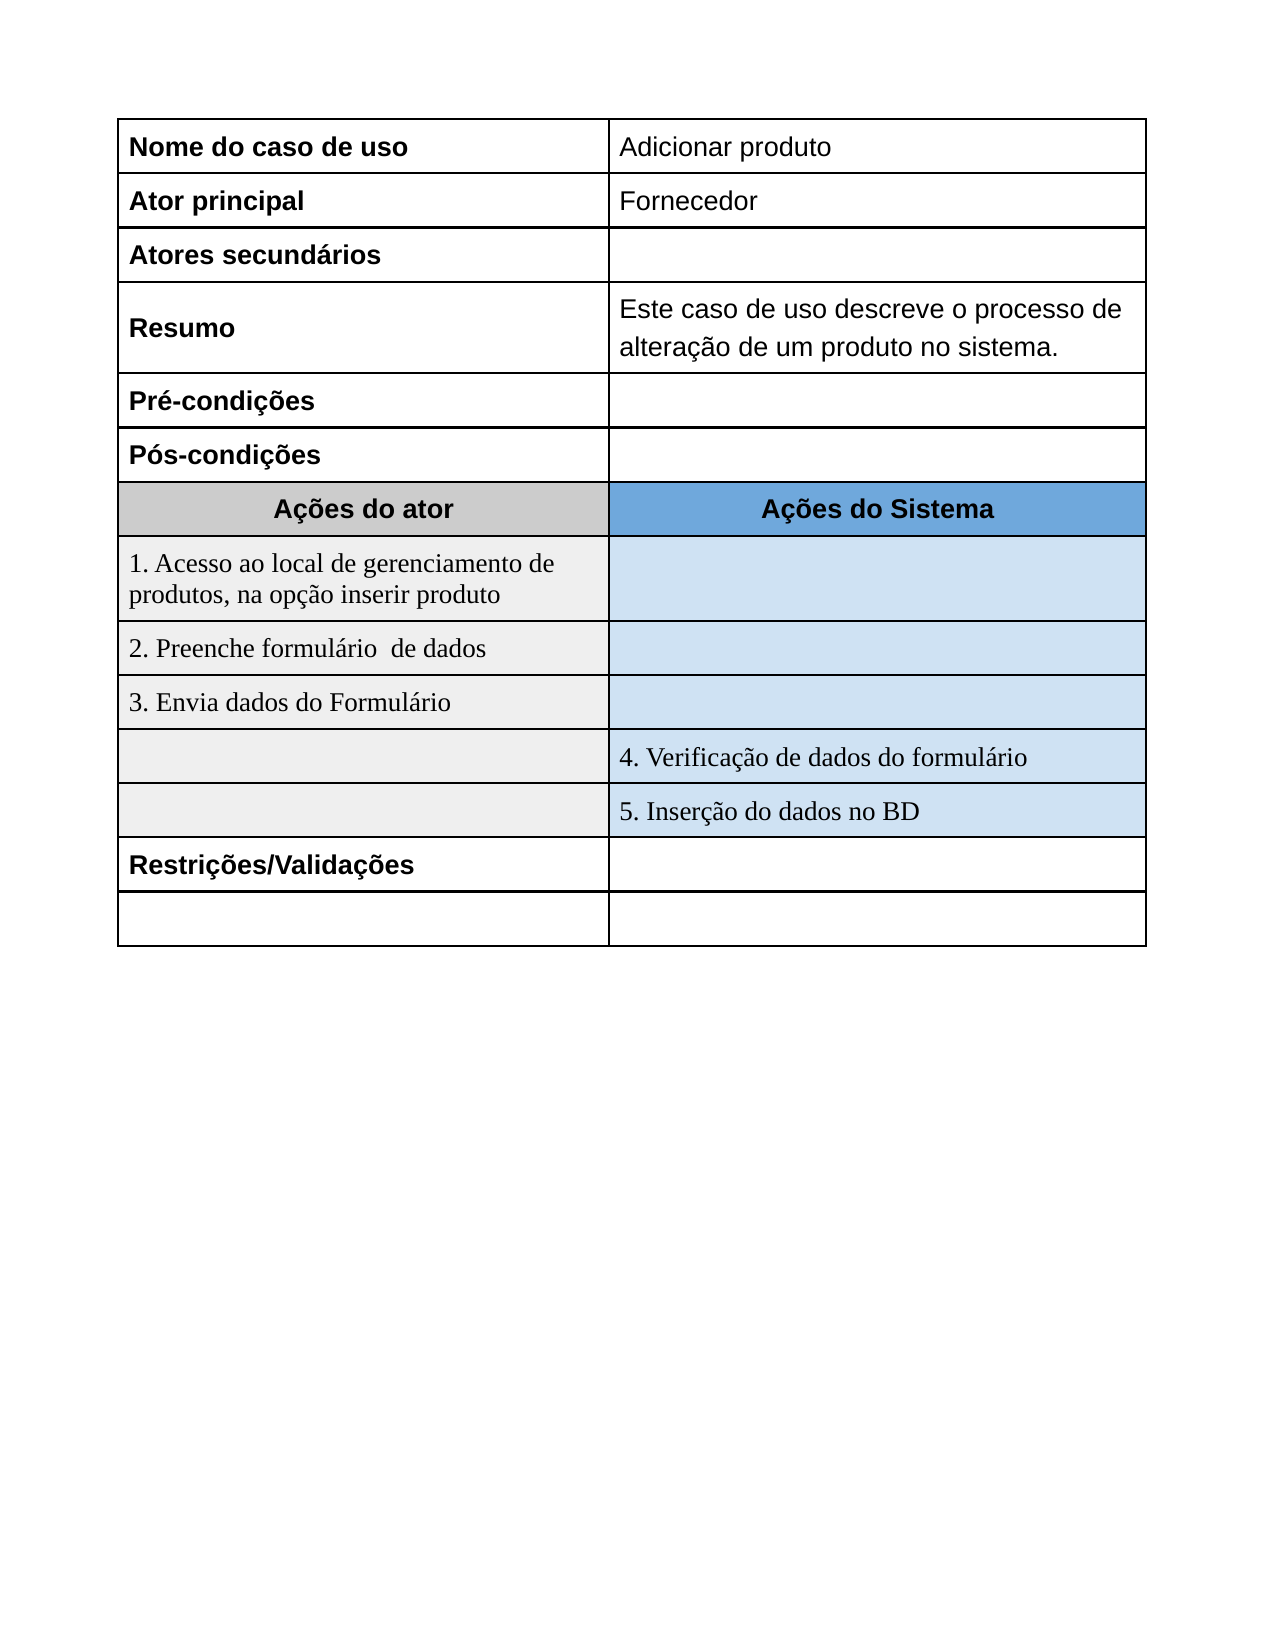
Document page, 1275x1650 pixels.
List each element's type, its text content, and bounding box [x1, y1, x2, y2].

table_cell [610, 537, 1145, 620]
table_cell Pré-condições [119, 374, 608, 426]
table_cell [610, 429, 1145, 481]
table_cell [610, 676, 1145, 728]
table_header Nome do caso de uso [119, 120, 608, 172]
table_header Adicionar produto [610, 120, 1145, 172]
table_cell Atores secundários [119, 229, 608, 281]
table_cell Resumo [119, 283, 608, 372]
table_cell [610, 374, 1145, 426]
table_cell [119, 784, 608, 836]
table_cell Ações do Sistema [610, 483, 1145, 535]
table_cell 4. Verificação de dados do formulário [610, 730, 1145, 782]
table_cell 1. Acesso ao local de gerenciamento de produtos, na opção inserir produto [119, 537, 608, 620]
table_cell 2. Preenche formulário de dados [119, 622, 608, 674]
table_cell 5. Inserção do dados no BD [610, 784, 1145, 836]
table_cell 3. Envia dados do Formulário [119, 676, 608, 728]
table_cell [610, 229, 1145, 281]
table_cell [610, 838, 1145, 890]
table_cell [610, 893, 1145, 944]
table_cell Fornecedor [610, 174, 1145, 226]
table_cell Este caso de uso descreve o processo de alteração de um produto no sistema. [610, 283, 1145, 372]
table_cell Restrições/Validações [119, 838, 608, 890]
table_cell Pós-condições [119, 429, 608, 481]
table_cell [119, 730, 608, 782]
table_cell [610, 622, 1145, 674]
table_cell [119, 893, 608, 944]
table_cell Ator principal [119, 174, 608, 226]
table_cell Ações do ator [119, 483, 608, 535]
